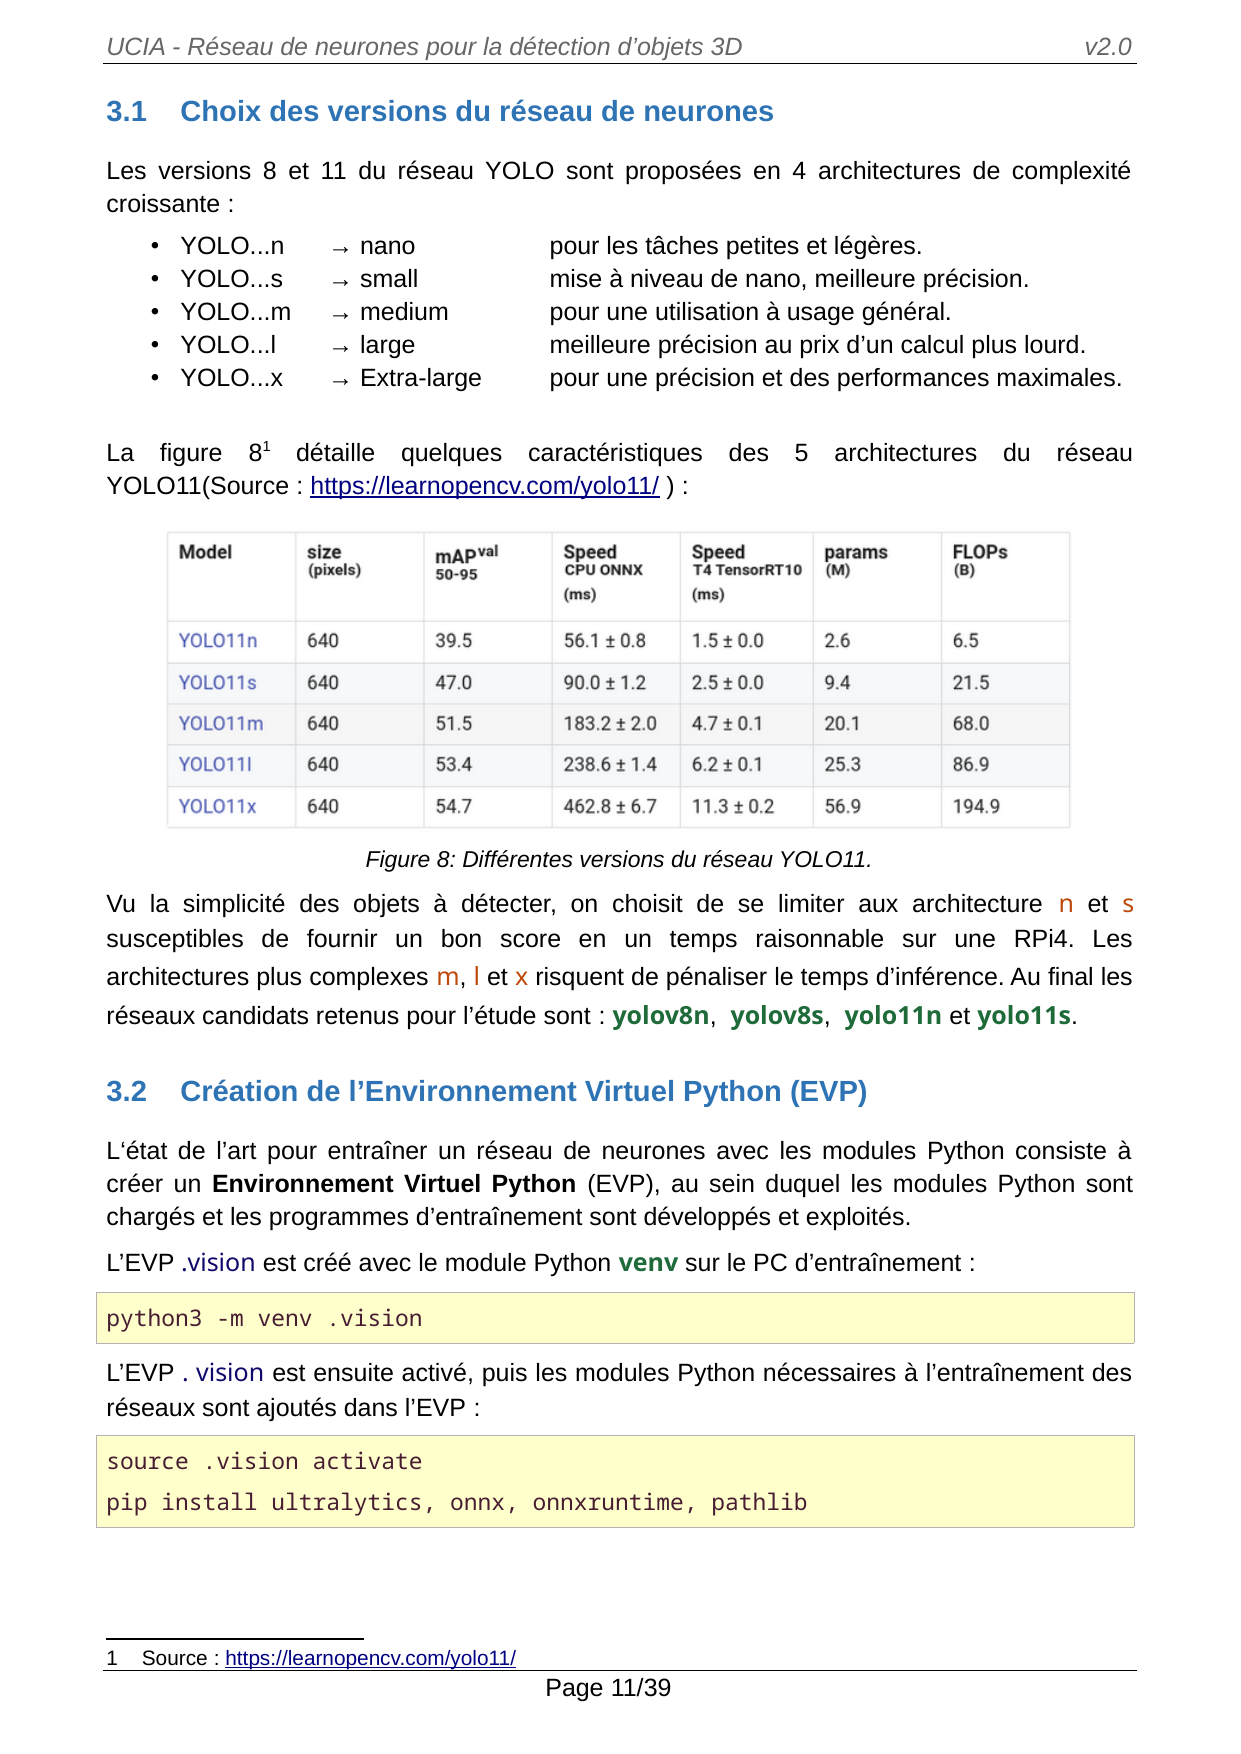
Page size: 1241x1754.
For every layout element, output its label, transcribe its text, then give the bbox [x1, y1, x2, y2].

list YOLO...n → nano pour les tâches petites et légères. [151, 231, 1134, 259]
text source .vision activate [97, 1436, 1134, 1475]
subtitle Choix des versions du réseau de neurones [106, 94, 1134, 127]
text python3 -m venv .vision [97, 1293, 1134, 1343]
text Source : https://learnopencv.com/yolo11/ [106, 1646, 1134, 1669]
text Les versions 8 et 11 du réseau YOLO sont proposées en 4 architectures de complexité croissante : [106, 156, 1134, 218]
picture [160, 525, 1081, 834]
list YOLO...x → Extra-large pour une précision et des performances maximales. [151, 363, 1134, 392]
text pip install ultralytics, onnx, onnxruntime, pathlib [97, 1476, 1134, 1527]
text L’EVP .vision est créé avec le module Python venv sur le PC d’entraînement : [106, 1244, 1134, 1278]
list YOLO...m → medium pour une utilisation à usage général. [151, 297, 1134, 326]
text La figure 8 détaille quelques caractéristiques des 5 architectures du réseau YOLO11(Source : https://learnopencv.com/yolo11/ ) : [106, 438, 1134, 500]
text Figure 8: Différentes versions du réseau YOLO11. [160, 834, 1080, 873]
text Vu la simplicité des objets à détecter, on choisit de se limiter aux architecture n et s susceptibles de fournir un bon score en un temps raisonnable sur une RPi4. Les architectures plus complexes m, l et x risquent de pénaliser le temps d’inférence. Au final les réseaux candidats retenus pour l’étude sont : yolov8n, yolov8s, yolo11n et yolo11s. [106, 886, 1134, 1031]
list YOLO...s → small mise à niveau de nano, meilleure précision. [151, 264, 1134, 293]
text L’EVP . vision est ensuite activé, puis les modules Python nécessaires à l’entraînement des réseaux sont ajoutés dans l’EVP : [106, 1355, 1134, 1422]
list YOLO...l → large meilleure précision au prix d’un calcul plus lourd. [151, 330, 1134, 359]
text L‘état de l’art pour entraîner un réseau de neurones avec les modules Python consiste à créer un Environnement Virtuel Python (EVP), au sein duquel les modules Python sont chargés et les programmes d’entraînement sont développés et exploités. [106, 1136, 1134, 1231]
subtitle Création de l’Environnement Virtuel Python (EVP) [106, 1074, 1134, 1108]
